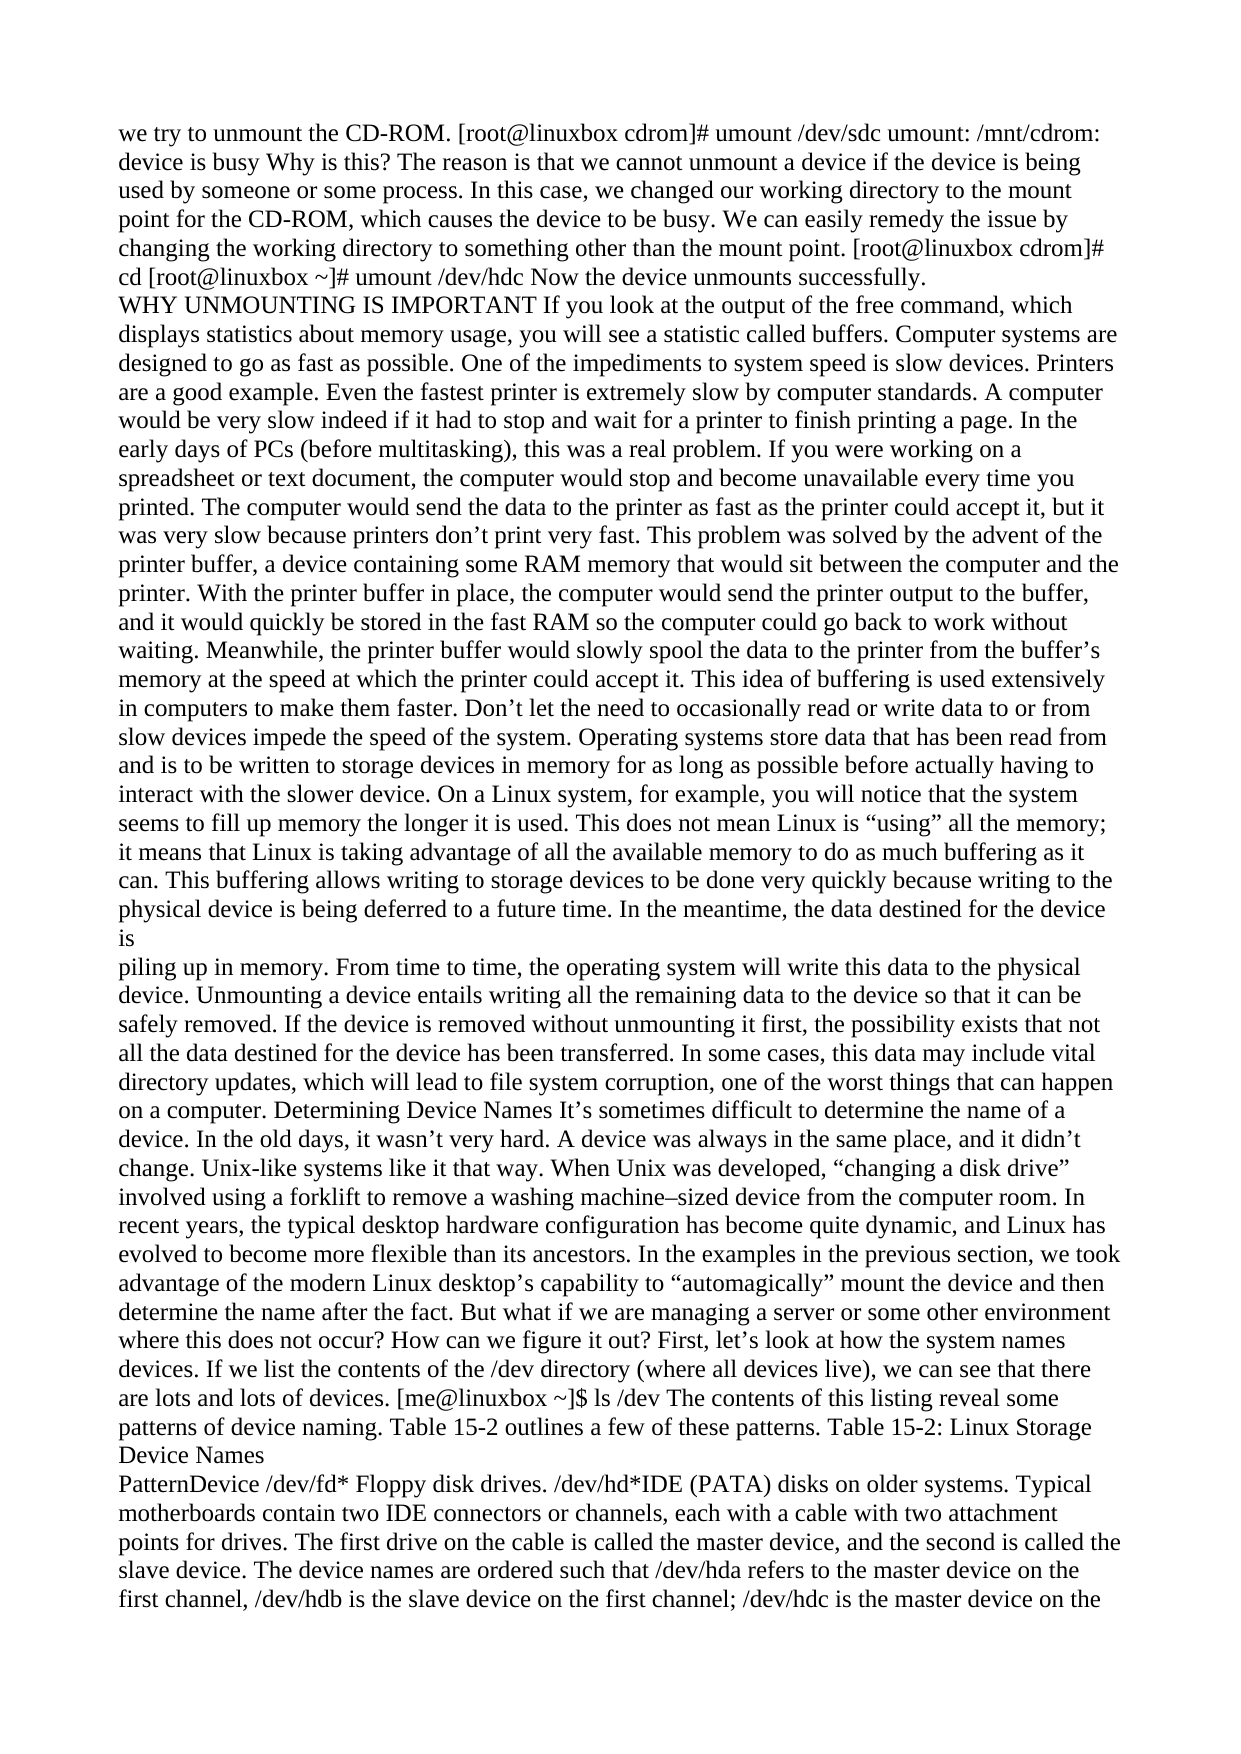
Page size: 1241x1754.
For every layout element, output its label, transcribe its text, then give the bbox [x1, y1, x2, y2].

text PatternDevice /dev/fd* Floppy disk drives. /dev/hd*IDE (PATA) disks on older systems. Typical motherboards contain two IDE connectors or channels, each with a cable with two attachment points for drives. The first drive on the cable is called the master device, and the second is called the slave device. The device names are ordered such that /dev/hda refers to the master device on the first channel, /dev/hdb is the slave device on the first channel; /dev/hdc is the master device on the [118, 1469, 1122, 1613]
text piling up in memory. From time to time, the operating system will write this data to the physical device. Unmounting a device entails writing all the remaining data to the device so that it can be safely removed. If the device is removed without unmounting it first, the possibility exists that not all the data destined for the device has been transferred. In some cases, this data may include vital directory updates, which will lead to file system corruption, one of the worst things that can happen on a computer. Determining Device Names It’s sometimes difficult to determine the name of a device. In the old days, it wasn’t very hard. A device was always in the same place, and it didn’t change. Unix-like systems like it that way. When Unix was developed, “changing a disk drive” involved using a forklift to remove a washing machine–sized device from the computer room. In recent years, the typical desktop hardware configuration has become quite dynamic, and Linux has evolved to become more flexible than its ancestors. In the examples in the previous section, we took advantage of the modern Linux desktop’s capability to “automagically” mount the device and then determine the name after the fact. But what if we are managing a server or some other environment where this does not occur? How can we figure it out? First, let’s look at how the system names devices. If we list the contents of the /dev directory (where all devices live), we can see that there are lots and lots of devices. [me@linuxbox ~]$ ls /dev The contents of this listing reveal some patterns of device naming. Table 15-2 outlines a few of these patterns. Table 15-2: Linux Storage Device Names [118, 952, 1122, 1469]
text we try to unmount the CD-ROM. [root@linuxbox cdrom]# umount /dev/sdc umount: /mnt/cdrom: device is busy Why is this? The reason is that we cannot unmount a device if the device is being used by someone or some process. In this case, we changed our working directory to the mount point for the CD-ROM, which causes the device to be busy. We can easily remedy the issue by changing the working directory to something other than the mount point. [root@linuxbox cdrom]# cd [root@linuxbox ~]# umount /dev/hdc Now the device unmounts successfully. [118, 118, 1122, 291]
text WHY UNMOUNTING IS IMPORTANT If you look at the output of the free command, which displays statistics about memory usage, you will see a statistic called buffers. Computer systems are designed to go as fast as possible. One of the impediments to system speed is slow devices. Printers are a good example. Even the fastest printer is extremely slow by computer standards. A computer would be very slow indeed if it had to stop and wait for a printer to finish printing a page. In the early days of PCs (before multitasking), this was a real problem. If you were working on a spreadsheet or text document, the computer would stop and become unavailable every time you printed. The computer would send the data to the printer as fast as the printer could accept it, but it was very slow because printers don’t print very fast. This problem was solved by the advent of the printer buffer, a device containing some RAM memory that would sit between the computer and the printer. With the printer buffer in place, the computer would send the printer output to the buffer, and it would quickly be stored in the fast RAM so the computer could go back to work without waiting. Meanwhile, the printer buffer would slowly spool the data to the printer from the buffer’s memory at the speed at which the printer could accept it. This idea of buffering is used extensively in computers to make them faster. Don’t let the need to occasionally read or write data to or from slow devices impede the speed of the system. Operating systems store data that has been read from and is to be written to storage devices in memory for as long as possible before actually having to interact with the slower device. On a Linux system, for example, you will notice that the system seems to fill up memory the longer it is used. This does not mean Linux is “using” all the memory; it means that Linux is taking advantage of all the available memory to do as much buffering as it can. This buffering allows writing to storage devices to be done very quickly because writing to the physical device is being deferred to a future time. In the meantime, the data destined for the device is [118, 291, 1122, 952]
